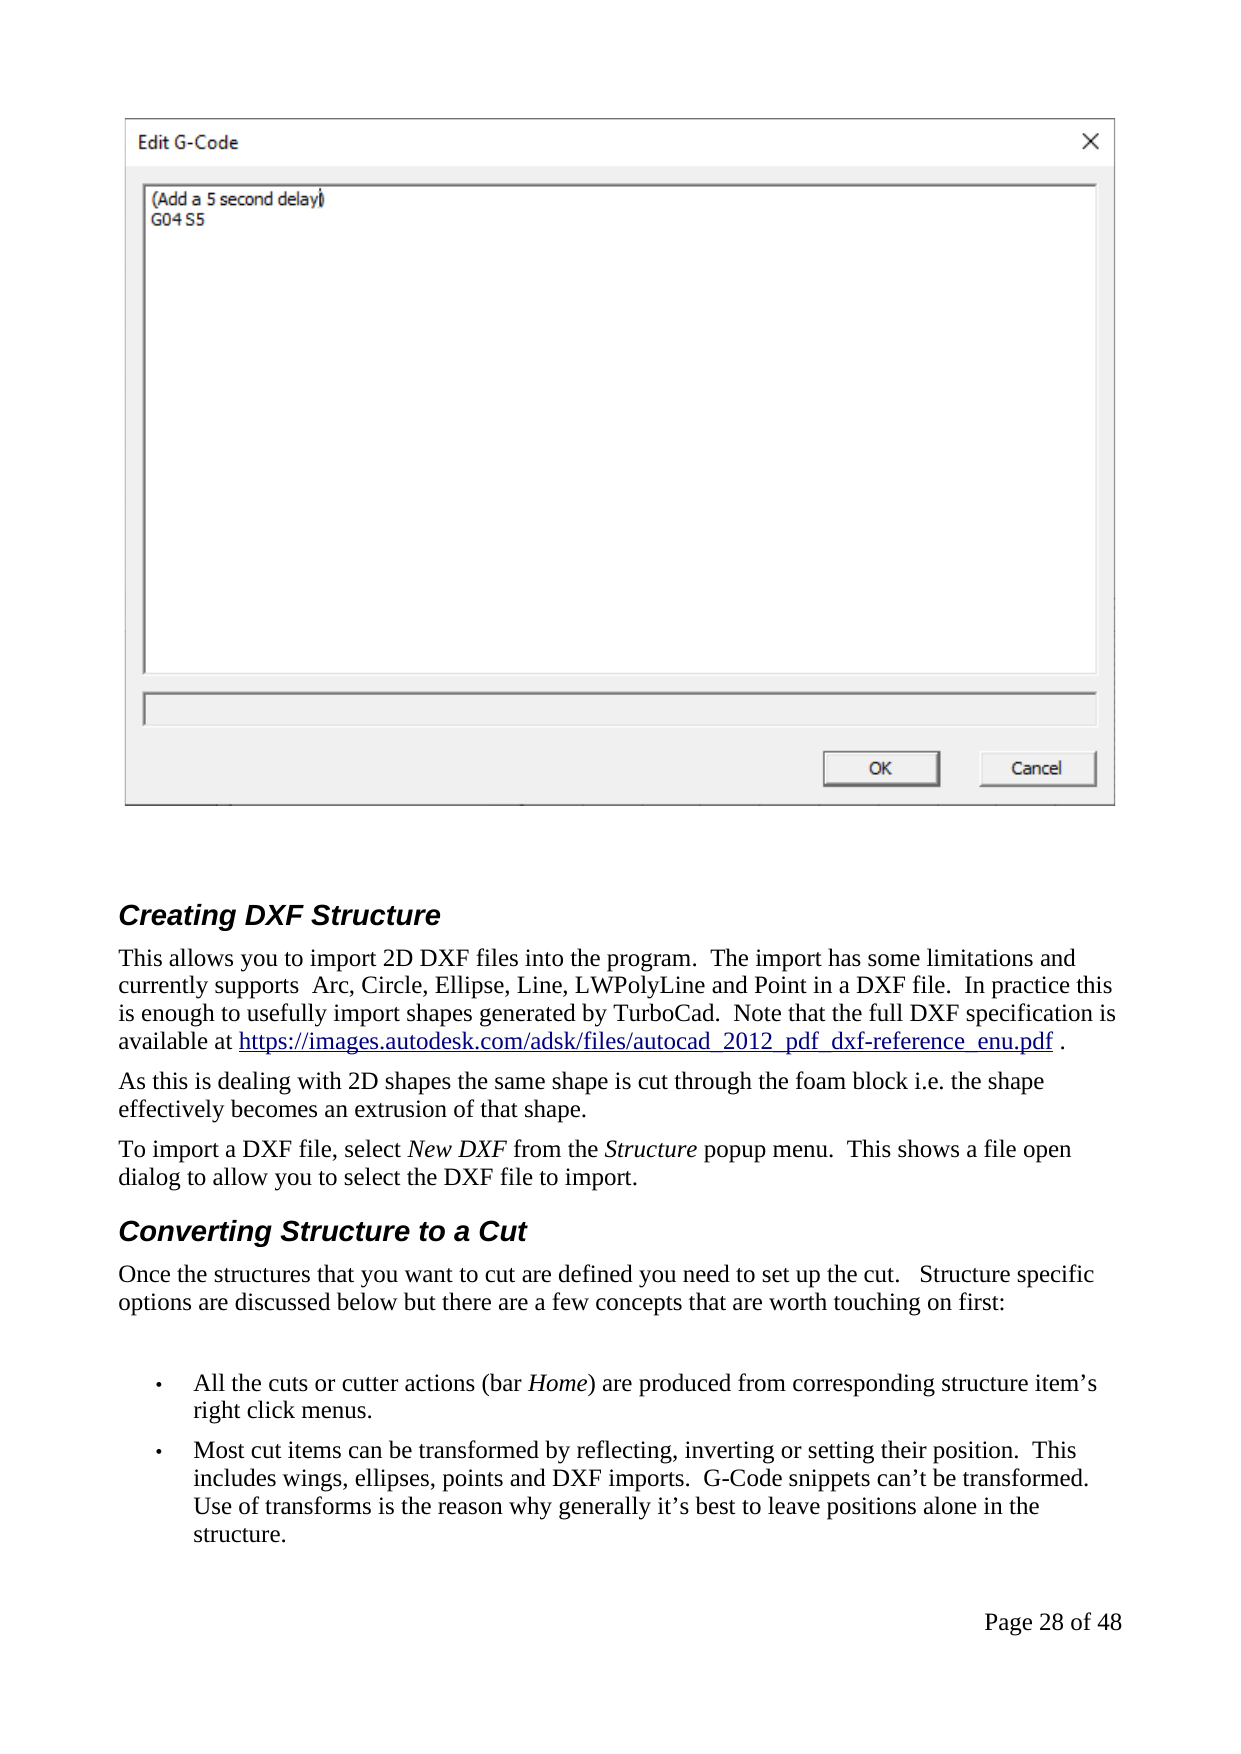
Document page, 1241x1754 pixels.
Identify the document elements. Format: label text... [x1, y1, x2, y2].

text To import a DXF file, select New DXF from the Structure popup menu. This shows a file open dialog to allow you to select the DXF file to import. [118, 1135, 1122, 1190]
subtitle Converting Structure to a Cut [118, 1215, 1122, 1248]
text Once the structures that you want to cut are defined you need to set up the cut. Structure specific options are discussed below but there are a few concepts that are worth touching on first: [118, 1261, 1122, 1316]
text This allows you to import 2D DXF files into the program. The import has some limitations and currently supports Arc, Circle, Ellipse, Line, LWPolyLine and Point in a DXF file. In practice this is enough to usefully import shapes generated by TurboCad. Note that the full DXF specification is available at https://images.autodesk.com/adsk/files/autocad_2012_pdf_dxf-reference_enu.pdf . [118, 944, 1122, 1054]
text As this is dealing with 2D shapes the same shape is cut through the foam block i.e. the shape effectively becomes an extrusion of that shape. [118, 1067, 1122, 1122]
picture [124, 118, 1116, 806]
list Most cut items can be transformed by reflecting, inverting or setting their position. This includes wings, ellipses, points and DXF imports. G-Code snippets can’t be transformed. Use of transforms is the reason why generally it’s best to leave positions alone in the structure. [156, 1437, 1122, 1547]
subtitle Creating DXF Structure [118, 898, 1122, 931]
list All the cuts or cutter actions (bar Home) are produced from corresponding structure item’s right click menus. [156, 1369, 1122, 1424]
